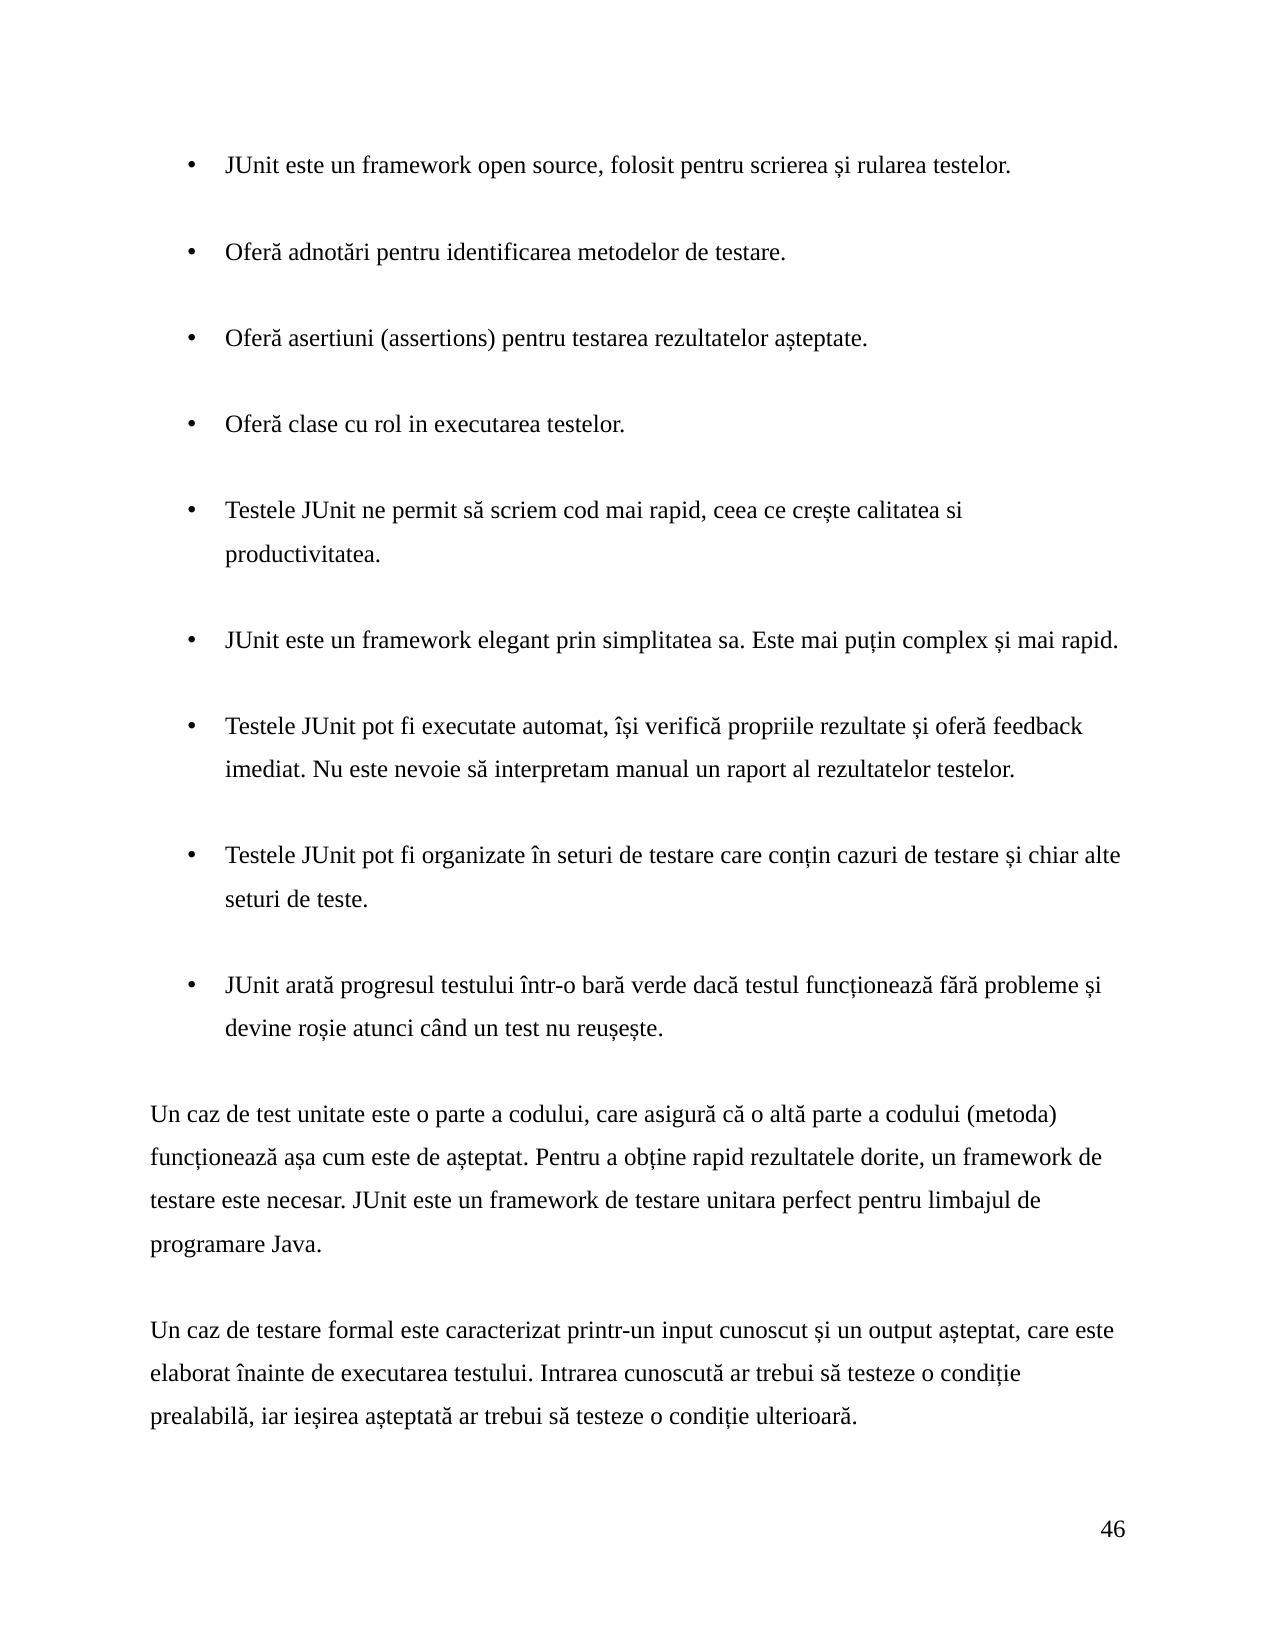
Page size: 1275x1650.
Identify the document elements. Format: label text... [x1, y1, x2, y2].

list Testele JUnit pot fi executate automat, își verifică propriile rezultate și oferă feedback imediat. Nu este nevoie să interpretam manual un raport al rezultatelor testelor. [187, 711, 1125, 783]
text Un caz de test unitate este o parte a codului, care asigură că o altă parte a codului (metoda) funcționează așa cum este de așteptat. Pentru a obține rapid rezultatele dorite, un framework de testare este necesar. JUnit este un framework de testare unitara perfect pentru limbajul de programare Java. [150, 1099, 1125, 1257]
list Oferă adnotări pentru identificarea metodelor de testare. [187, 237, 1125, 266]
list JUnit arată progresul testului într-o bară verde dacă testul funcționează fără probleme și devine roșie atunci când un test nu reușește. [187, 970, 1125, 1042]
list JUnit este un framework open source, folosit pentru scrierea și rularea testelor. [187, 151, 1125, 179]
list Testele JUnit ne permit să scriem cod mai rapid, ceea ce crește calitatea si productivitatea. [187, 496, 1125, 567]
list Oferă clase cu rol in executarea testelor. [187, 409, 1125, 438]
list Testele JUnit pot fi organizate în seturi de testare care conțin cazuri de testare și chiar alte seturi de teste. [187, 841, 1125, 912]
list Oferă asertiuni (assertions) pentru testarea rezultatelor așteptate. [187, 323, 1125, 352]
text Un caz de testare formal este caracterizat printr-un input cunoscut și un output așteptat, care este elaborat înainte de executarea testului. Intrarea cunoscută ar trebui să testeze o condiție prealabilă, iar ieșirea așteptată ar trebui să testeze o condiție ulterioară. [150, 1315, 1125, 1430]
list JUnit este un framework elegant prin simplitatea sa. Este mai puțin complex și mai rapid. [187, 625, 1125, 654]
